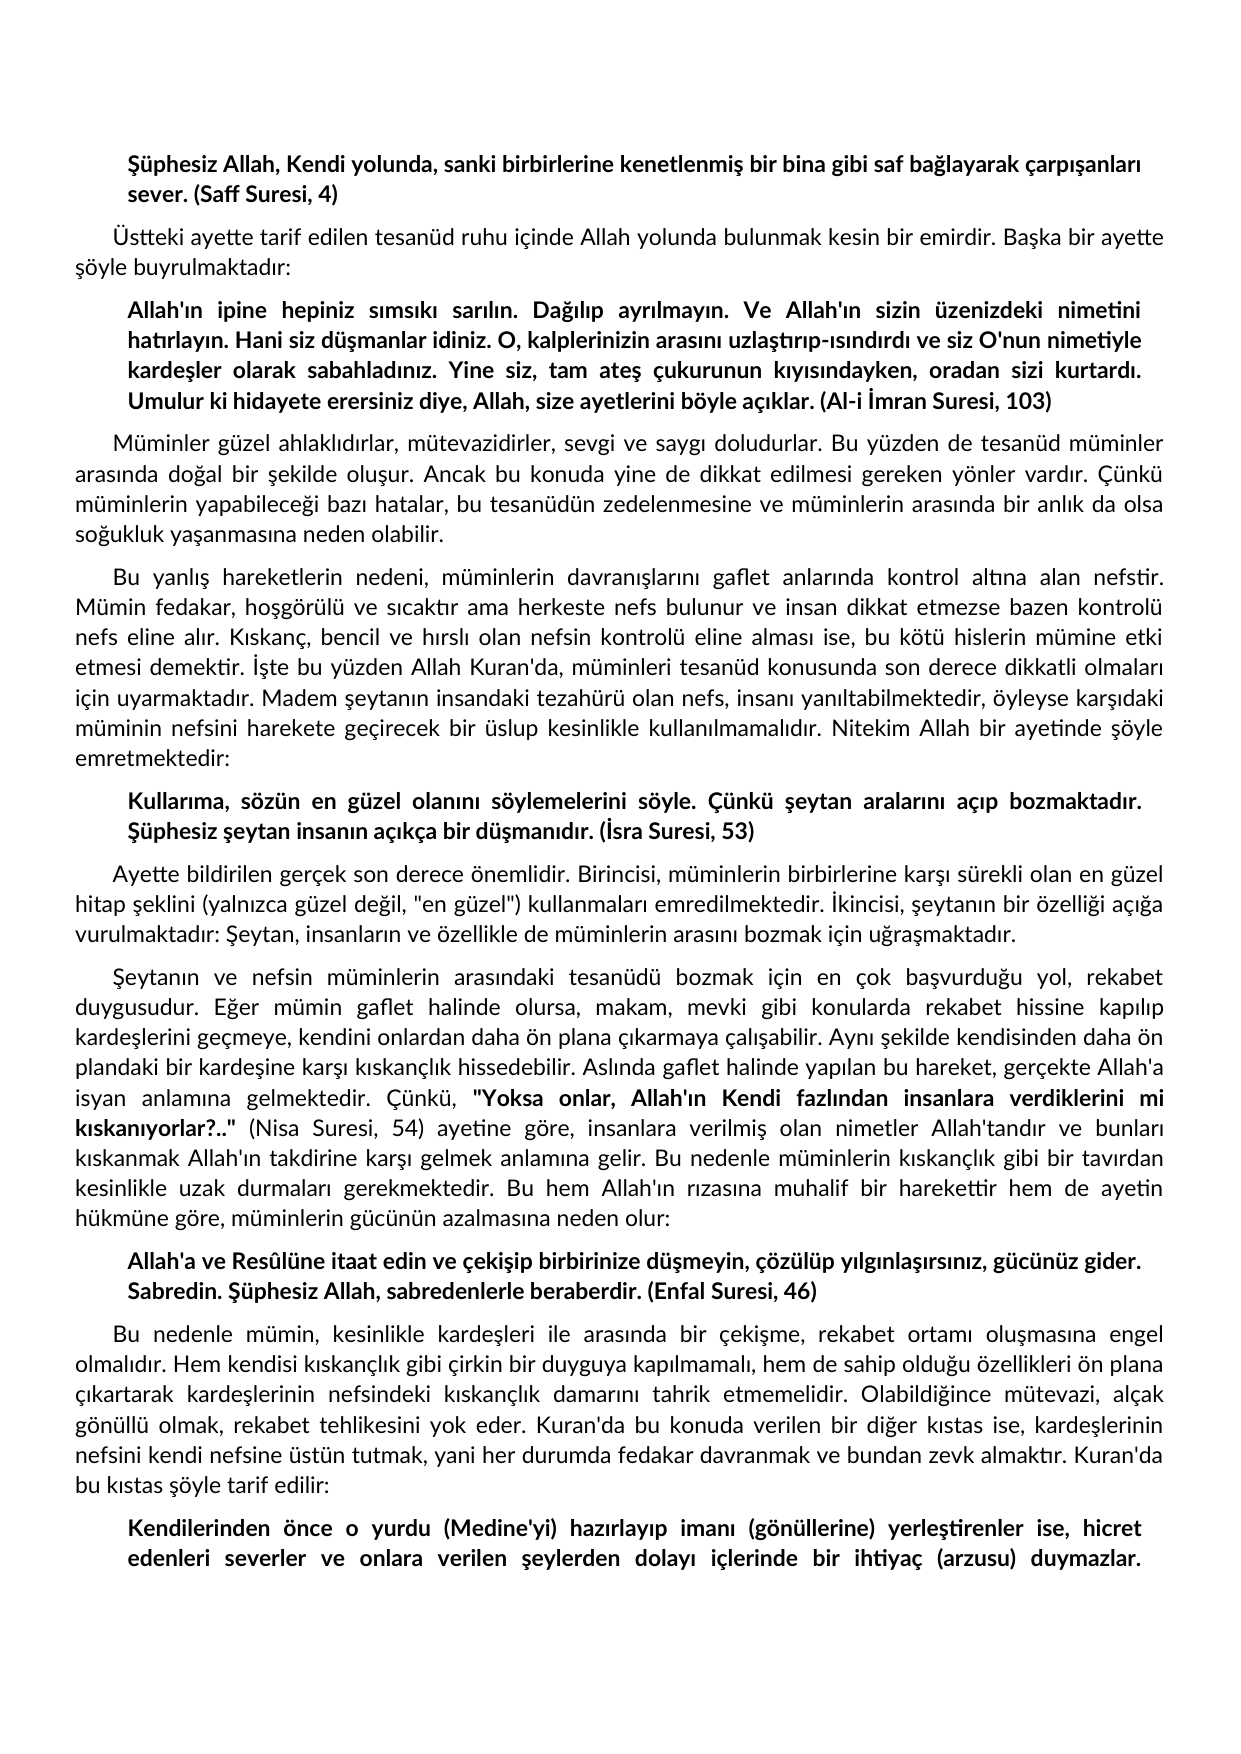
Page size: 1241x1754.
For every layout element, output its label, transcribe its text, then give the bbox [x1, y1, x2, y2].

text Bu nedenle mümin, kesinlikle kardeşleri ile arasında bir çekişme, rekabet ortamı oluşmasına engel olmalıdır. Hem kendisi kıskançlık gibi çirkin bir duyguya kapılmamalı, hem de sahip olduğu özellikleri ön plana çıkartarak kardeşlerinin nefsindeki kıskançlık damarını tahrik etmemelidir. Olabildiğince mütevazi, alçak gönüllü olmak, rekabet tehlikesini yok eder. Kuran'da bu konuda verilen bir diğer kıstas ise, kardeşlerinin nefsini kendi nefsine üstün tutmak, yani her durumda fedakar davranmak ve bundan zevk almaktır. Kuran'da bu kıstas şöyle tarif edilir: [75, 1320, 1165, 1498]
text Müminler güzel ahlaklıdırlar, mütevazidirler, sevgi ve saygı doludurlar. Bu yüzden de tesanüd müminler arasında doğal bir şekilde oluşur. Ancak bu konuda yine de dikkat edilmesi gereken yönler vardır. Çünkü müminlerin yapabileceği bazı hatalar, bu tesanüdün zedelenmesine ve müminlerin arasında bir anlık da olsa soğukluk yaşanmasına neden olabilir. [75, 429, 1165, 547]
text Bu yanlış hareketlerin nedeni, müminlerin davranışlarını gaflet anlarında kontrol altına alan nefstir. Mümin fedakar, hoşgörülü ve sıcaktır ama herkeste nefs bulunur ve insan dikkat etmezse bazen kontrolü nefs eline alır. Kıskanç, bencil ve hırslı olan nefsin kontrolü eline alması ise, bu kötü hislerin mümine etki etmesi demektir. İşte bu yüzden Allah Kuran'da, müminleri tesanüd konusunda son derece dikkatli olmaları için uyarmaktadır. Madem şeytanın insandaki tezahürü olan nefs, insanı yanıltabilmektedir, öyleyse karşıdaki müminin nefsini harekete geçirecek bir üslup kesinlikle kullanılmamalıdır. Nitekim Allah bir ayetinde şöyle emretmektedir: [75, 562, 1165, 771]
text Allah'ın ipine hepiniz sımsıkı sarılın. Dağılıp ayrılmayın. Ve Allah'ın sizin üzenizdeki nimetini hatırlayın. Hani siz düşmanlar idiniz. O, kalplerinizin arasını uzlaştırıp-ısındırdı ve siz O'nun nimetiyle kardeşler olarak sabahladınız. Yine siz, tam ateş çukurunun kıyısındayken, oradan sizi kurtardı. Umulur ki hidayete erersiniz diye, Allah, size ayetlerini böyle açıklar. (Al-i İmran Suresi, 103) [127, 296, 1143, 414]
text Kendilerinden önce o yurdu (Medine'yi) hazırlayıp imanı (gönüllerine) yerleştirenler ise, hicret edenleri severler ve onlara verilen şeylerden dolayı içlerinde bir ihtiyaç (arzusu) duymazlar. [127, 1513, 1143, 1571]
text Şüphesiz Allah, Kendi yolunda, sanki birbirlerine kenetlenmiş bir bina gibi saf bağlayarak çarpışanları sever. (Saff Suresi, 4) [127, 150, 1143, 208]
text Kullarıma, sözün en güzel olanını söylemelerini söyle. Çünkü şeytan aralarını açıp bozmaktadır. Şüphesiz şeytan insanın açıkça bir düşmanıdır. (İsra Suresi, 53) [127, 786, 1143, 844]
text Şeytanın ve nefsin müminlerin arasındaki tesanüdü bozmak için en çok başvurduğu yol, rekabet duygusudur. Eğer mümin gaflet halinde olursa, makam, mevki gibi konularda rekabet hissine kapılıp kardeşlerini geçmeye, kendini onlardan daha ön plana çıkarmaya çalışabilir. Aynı şekilde kendisinden daha ön plandaki bir kardeşine karşı kıskançlık hissedebilir. Aslında gaflet halinde yapılan bu hareket, gerçekte Allah'a isyan anlamına gelmektedir. Çünkü, "Yoksa onlar, Allah'ın Kendi fazlından insanlara verdiklerini mi kıskanıyorlar?.." (Nisa Suresi, 54) ayetine göre, insanlara verilmiş olan nimetler Allah'tandır ve bunları kıskanmak Allah'ın takdirine karşı gelmek anlamına gelir. Bu nedenle müminlerin kıskançlık gibi bir tavırdan kesinlikle uzak durmaları gerekmektedir. Bu hem Allah'ın rızasına muhalif bir harekettir hem de ayetin hükmüne göre, müminlerin gücünün azalmasına neden olur: [75, 962, 1165, 1232]
text Ayette bildirilen gerçek son derece önemlidir. Birincisi, müminlerin birbirlerine karşı sürekli olan en güzel hitap şeklini (yalnızca güzel değil, "en güzel") kullanmaları emredilmektedir. İkincisi, şeytanın bir özelliği açığa vurulmaktadır: Şeytan, insanların ve özellikle de müminlerin arasını bozmak için uğraşmaktadır. [75, 859, 1165, 947]
text Üstteki ayette tarif edilen tesanüd ruhu içinde Allah yolunda bulunmak kesin bir emirdir. Başka bir ayette şöyle buyrulmaktadır: [75, 223, 1165, 281]
text Allah'a ve Resûlüne itaat edin ve çekişip birbirinize düşmeyin, çözülüp yılgınlaşırsınız, gücünüz gider. Sabredin. Şüphesiz Allah, sabredenlerle beraberdir. (Enfal Suresi, 46) [127, 1247, 1143, 1304]
